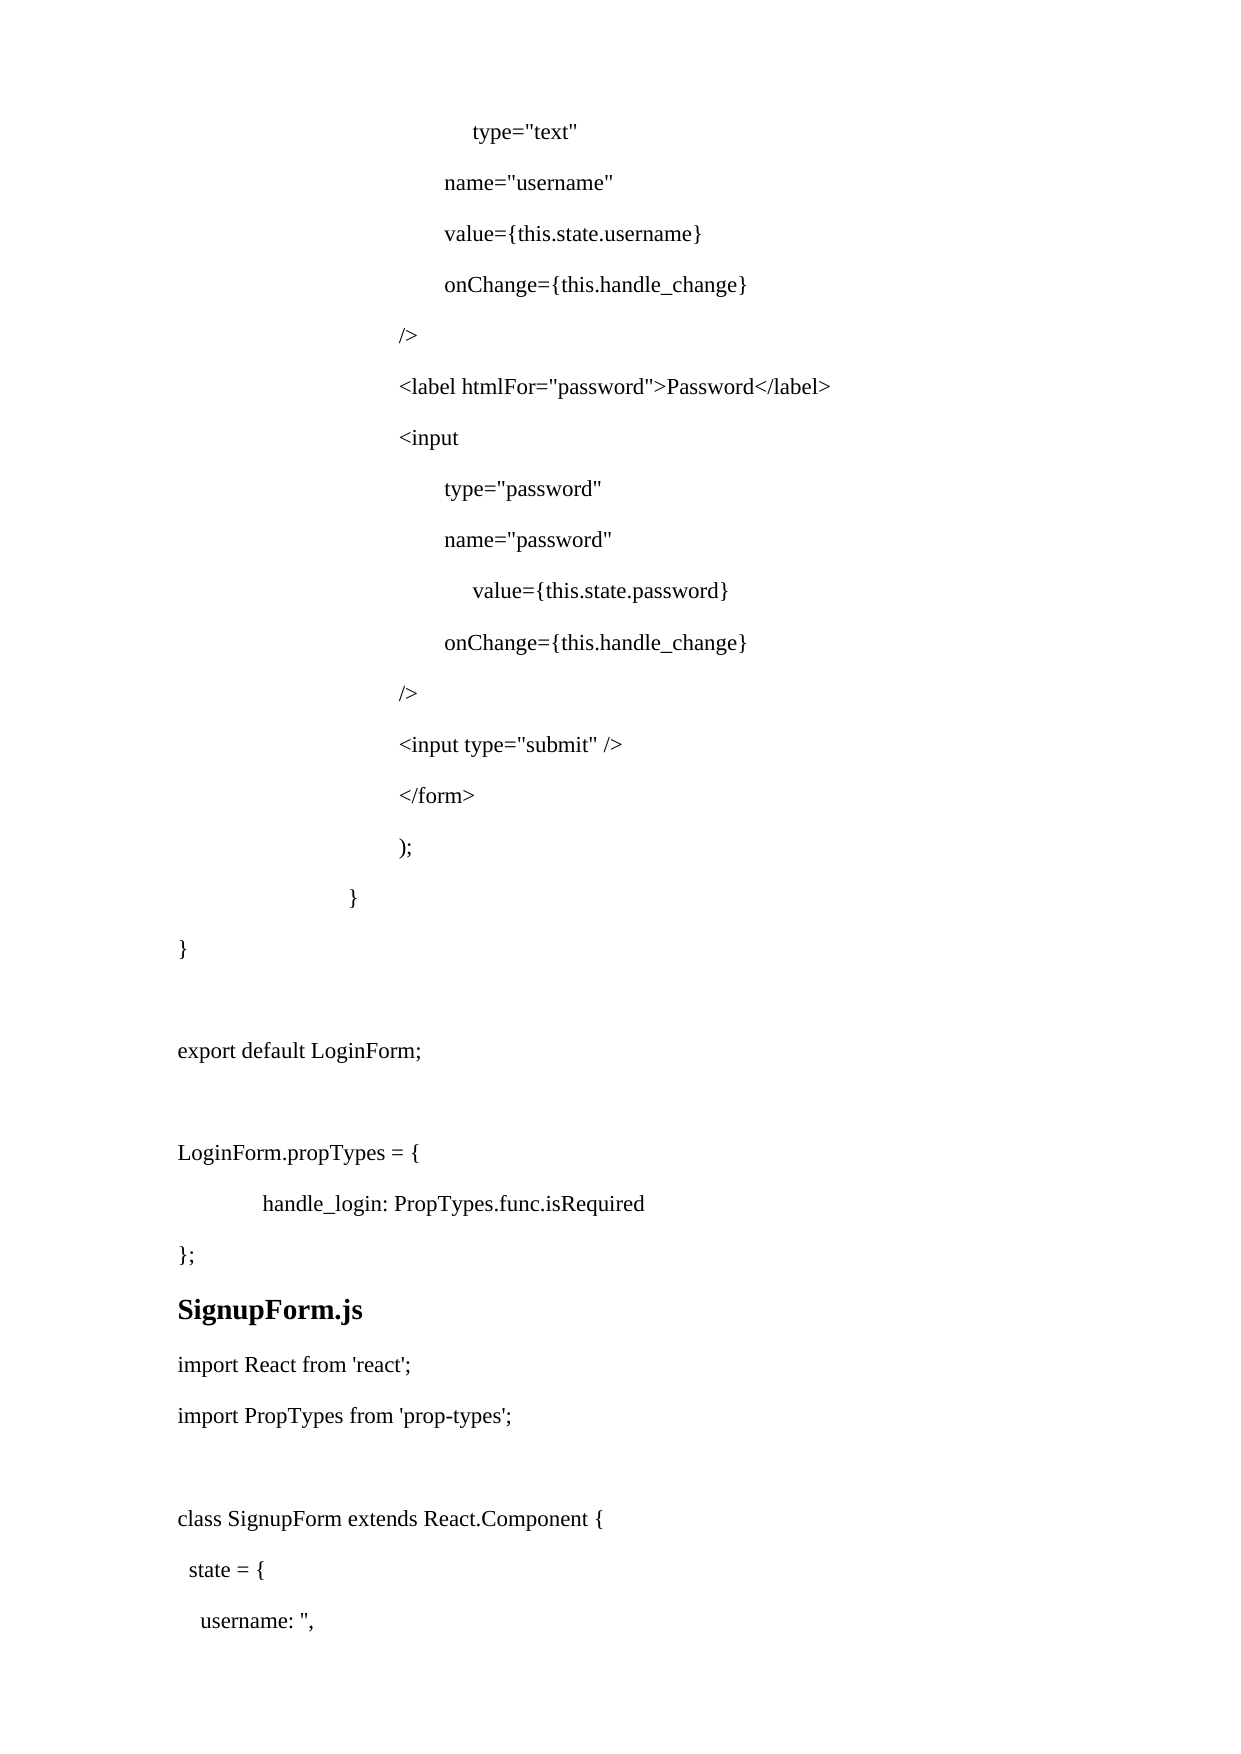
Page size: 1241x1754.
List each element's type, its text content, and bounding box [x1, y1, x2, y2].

text value={this.state.password} [177, 577, 1152, 604]
text class SignupForm extends React.Component { [177, 1504, 1152, 1531]
text state = { [177, 1556, 1152, 1582]
text } [177, 935, 1152, 961]
text import PropTypes from 'prop-types'; [177, 1402, 1152, 1429]
text onChange={this.handle_change} [177, 628, 1152, 655]
text type="password" [177, 475, 1152, 502]
text SignupForm.js [177, 1292, 1152, 1326]
text <label htmlFor="password">Password</label> [177, 373, 1152, 400]
text } [177, 884, 1152, 910]
text type="text" [177, 118, 1152, 144]
text import React from 'react'; [177, 1351, 1152, 1378]
text <input [177, 424, 1152, 451]
text onChange={this.handle_change} [177, 271, 1152, 298]
text name="username" [177, 169, 1152, 196]
text }; [177, 1241, 1152, 1267]
text </form> [177, 782, 1152, 808]
text value={this.state.username} [177, 220, 1152, 247]
text ); [177, 833, 1152, 859]
text handle_login: PropTypes.func.isRequired [177, 1190, 1152, 1216]
text export default LoginForm; [177, 1037, 1152, 1063]
text username: '', [177, 1607, 1152, 1633]
text LoginForm.propTypes = { [177, 1139, 1152, 1165]
text name="password" [177, 526, 1152, 553]
text /> [177, 679, 1152, 706]
text /> [177, 322, 1152, 349]
text <input type="submit" /> [177, 731, 1152, 757]
